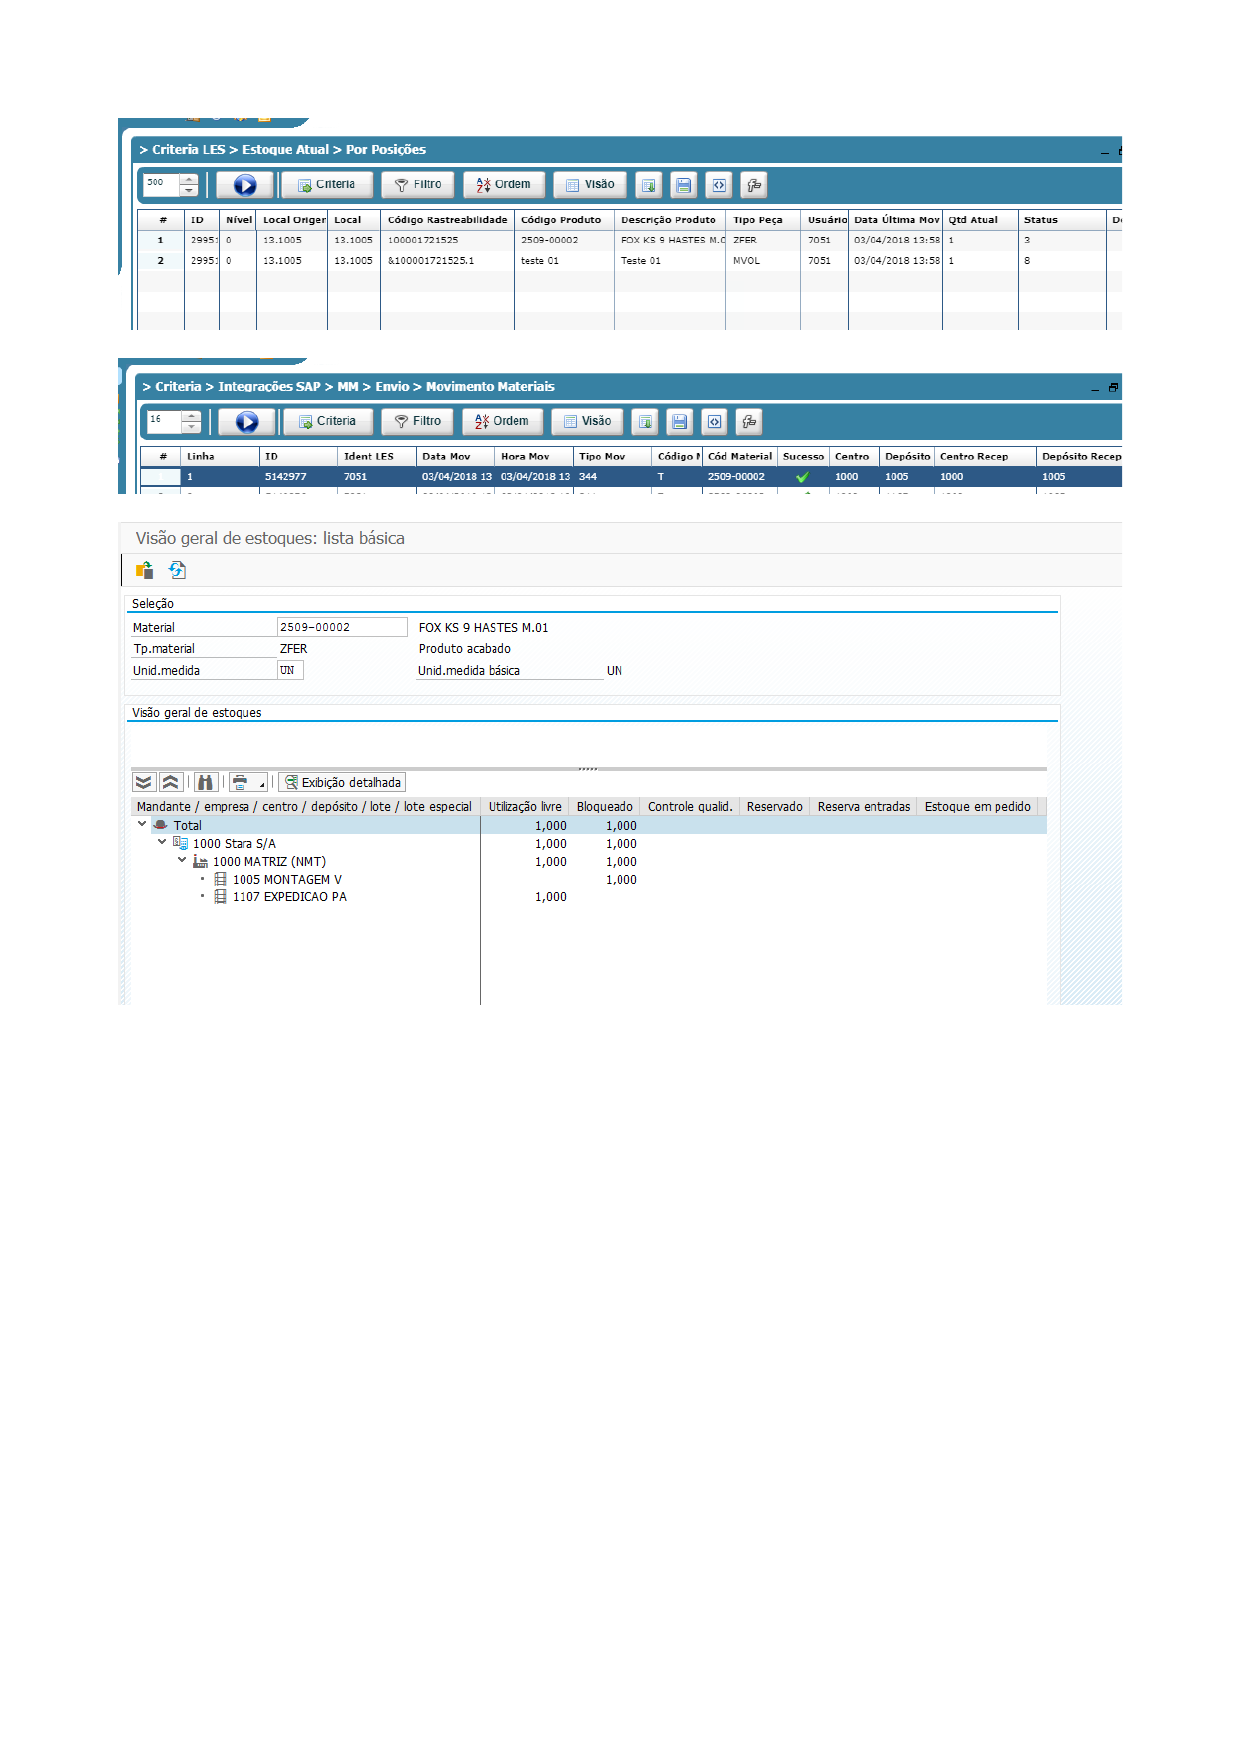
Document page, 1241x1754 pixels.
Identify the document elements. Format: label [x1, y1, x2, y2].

picture [118, 358, 1123, 494]
picture [118, 118, 1123, 330]
picture [118, 522, 1123, 1005]
